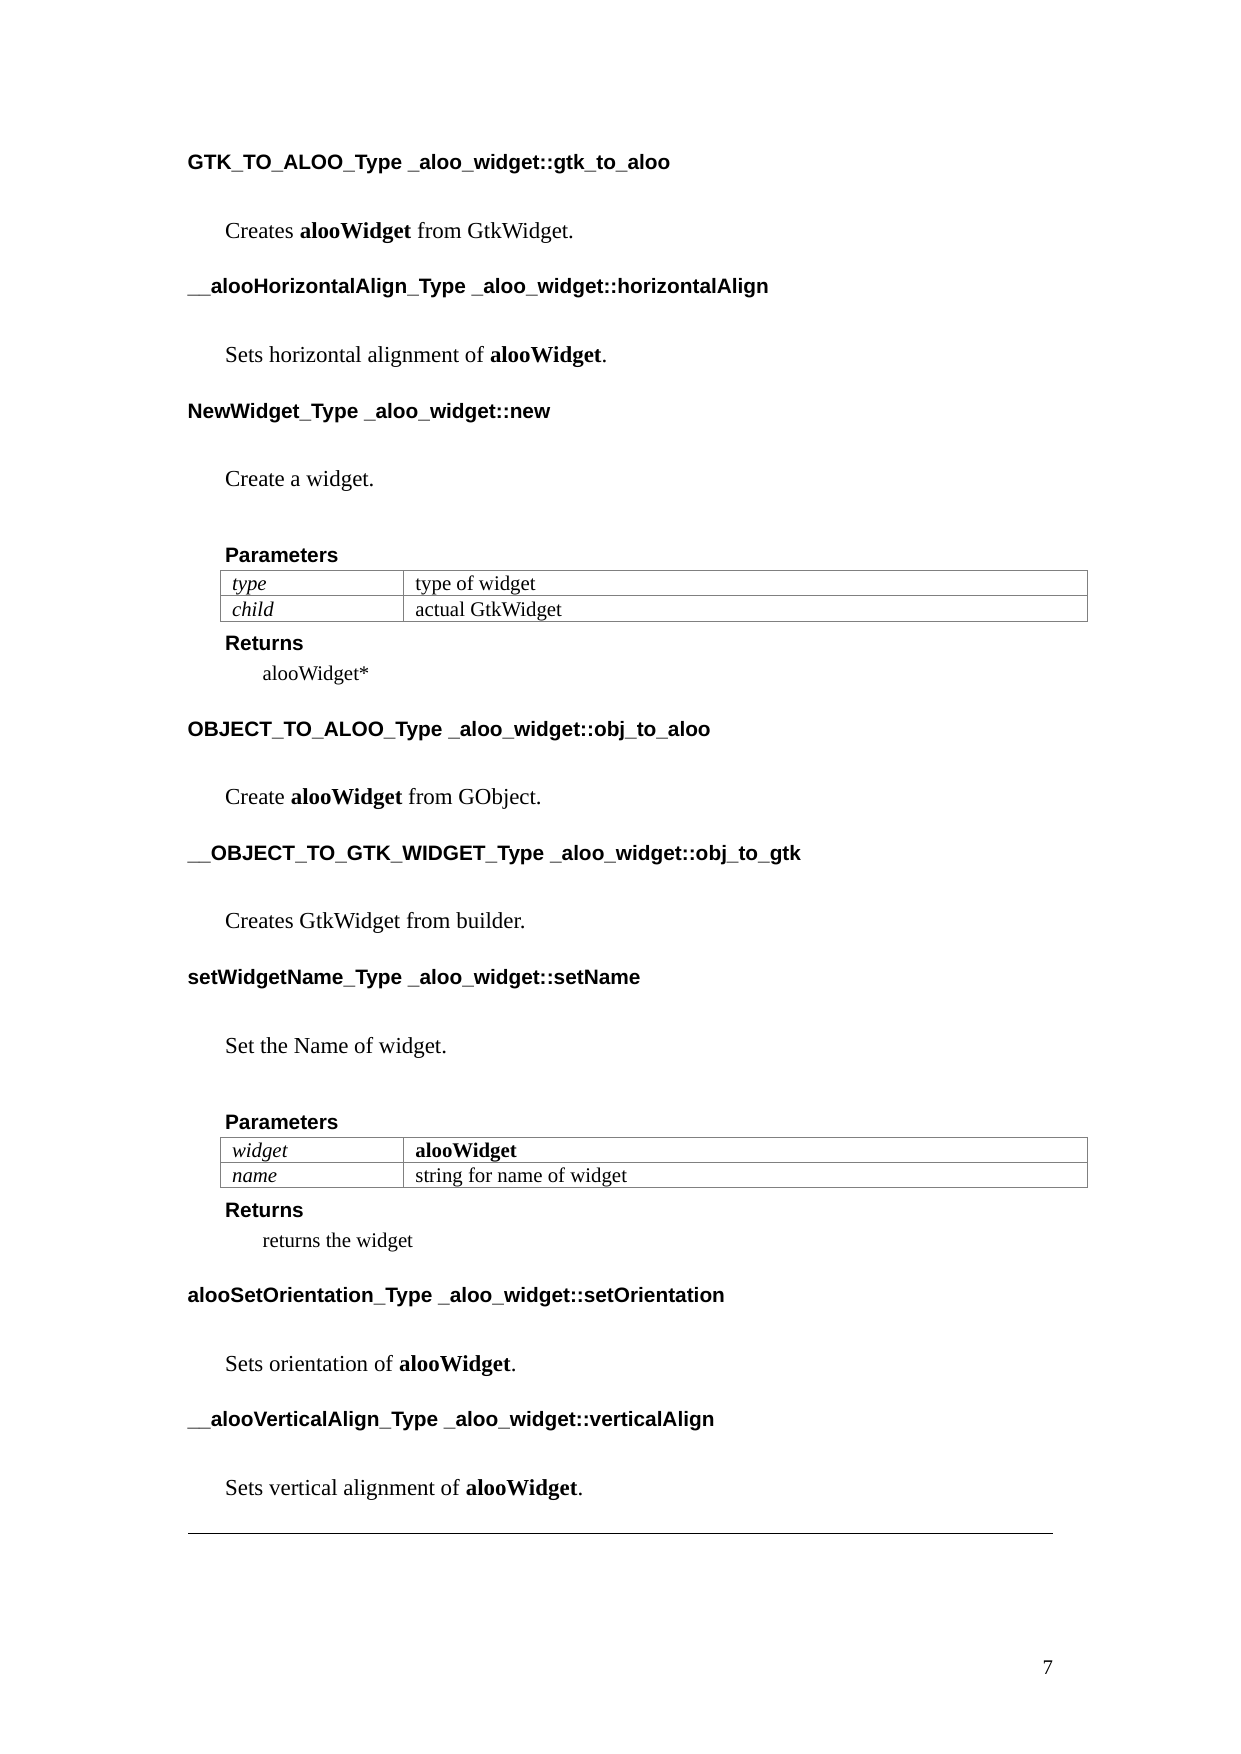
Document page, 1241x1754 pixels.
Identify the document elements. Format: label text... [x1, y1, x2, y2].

text Creates alooWidget from GtkWidget. [225, 217, 1053, 243]
subtitle GTK_TO_ALOO_Type _aloo_widget::gtk_to_aloo [187, 150, 1053, 174]
subtitle Returns [225, 631, 1053, 655]
subtitle NewWidget_Type _aloo_widget::new [187, 399, 1053, 423]
text alooWidget* [262, 661, 1053, 685]
table_cell actual GtkWidget [404, 596, 1087, 621]
table_header type of widget [404, 571, 1087, 595]
subtitle __alooVerticalAlign_Type _aloo_widget::verticalAlign [187, 1407, 1053, 1431]
table_cell child [221, 596, 403, 621]
text Create a widget. [225, 466, 1053, 492]
table_cell name [221, 1163, 403, 1187]
table_header alooWidget [404, 1138, 1087, 1162]
text Sets orientation of alooWidget. [225, 1350, 1053, 1376]
text Sets vertical alignment of alooWidget. [225, 1474, 1053, 1500]
text Creates GtkWidget from builder. [225, 908, 1053, 934]
table_header widget [221, 1138, 403, 1162]
text Sets horizontal alignment of alooWidget. [225, 341, 1053, 367]
subtitle __alooHorizontalAlign_Type _aloo_widget::horizontalAlign [187, 274, 1053, 298]
text Create alooWidget from GObject. [225, 783, 1053, 809]
subtitle setWidgetName_Type _aloo_widget::setName [187, 965, 1053, 989]
subtitle OBJECT_TO_ALOO_Type _aloo_widget::obj_to_aloo [187, 716, 1053, 740]
subtitle Parameters [225, 1110, 1053, 1134]
text returns the widget [262, 1228, 1053, 1252]
subtitle alooSetOrientation_Type _aloo_widget::setOrientation [187, 1283, 1053, 1307]
subtitle __OBJECT_TO_GTK_WIDGET_Type _aloo_widget::obj_to_gtk [187, 841, 1053, 865]
subtitle Parameters [225, 543, 1053, 567]
subtitle Returns [225, 1197, 1053, 1221]
text Set the Name of widget. [225, 1032, 1053, 1058]
table_header type [221, 571, 403, 595]
table_cell string for name of widget [404, 1163, 1087, 1187]
